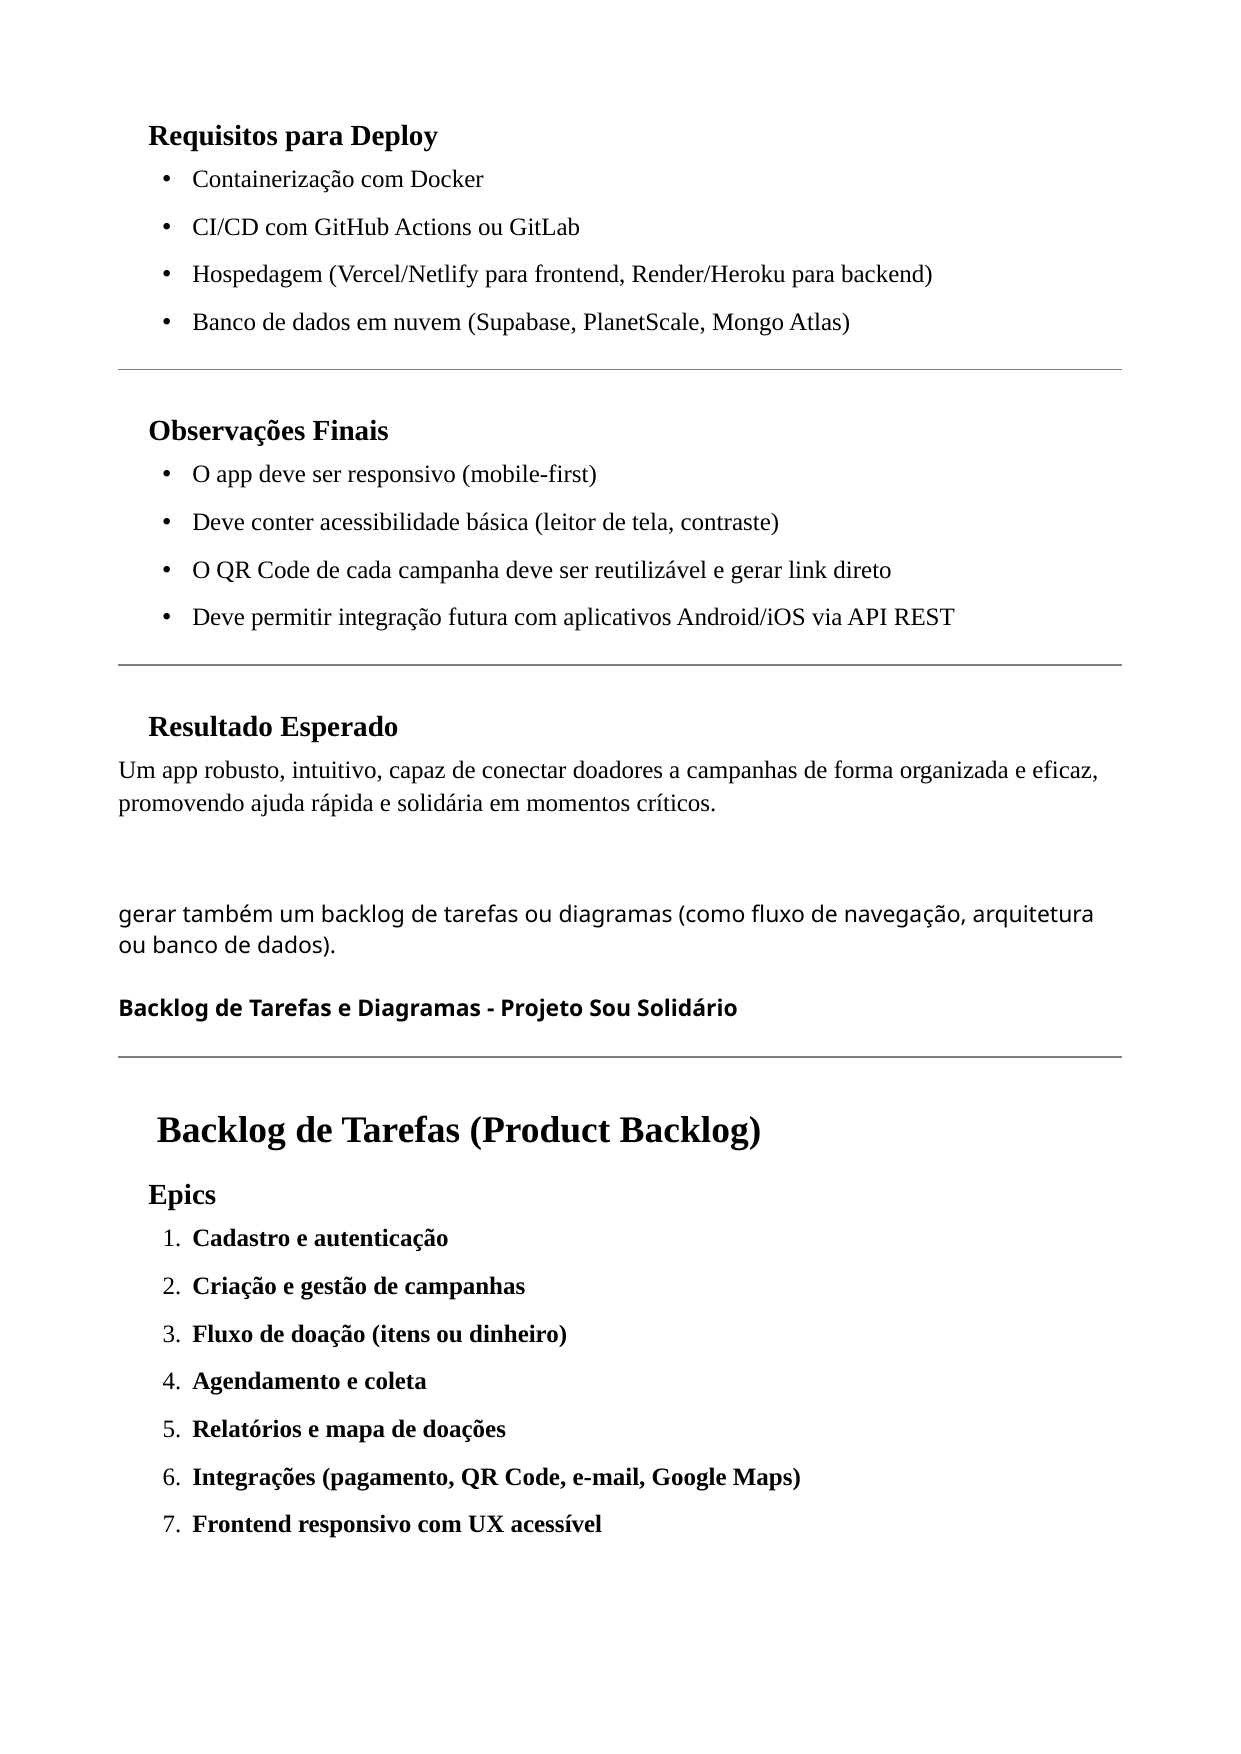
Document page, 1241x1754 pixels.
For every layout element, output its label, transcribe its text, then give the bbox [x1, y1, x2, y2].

list O QR Code de cada campanha deve ser reutilizável e gerar link direto [162, 555, 1122, 583]
list Criação e gestão de campanhas [162, 1271, 1122, 1300]
subtitle 🌐 Requisitos para Deploy [118, 118, 1122, 152]
list Deve permitir integração futura com aplicativos Android/iOS via API REST [162, 602, 1122, 631]
list Agendamento e coleta [162, 1366, 1122, 1395]
list Relatórios e mapa de doações [162, 1414, 1122, 1443]
text gerar também um backlog de tarefas ou diagramas (como fluxo de navegação, arquitetura ou banco de dados). [118, 898, 1122, 960]
list CI/CD com GitHub Actions ou GitLab [162, 212, 1122, 241]
subtitle 🌟 Resultado Esperado [118, 709, 1122, 742]
subtitle 📅 Backlog de Tarefas (Product Backlog) [118, 1107, 1122, 1150]
text Um app robusto, intuitivo, capaz de conectar doadores a campanhas de forma organizada e eficaz, promovendo ajuda rápida e solidária em momentos críticos. [118, 755, 1122, 817]
subtitle 🚀 Epics [118, 1177, 1122, 1211]
subtitle 📓 Observações Finais [118, 413, 1122, 447]
list Integrações (pagamento, QR Code, e-mail, Google Maps) [162, 1462, 1122, 1490]
list Frontend responsivo com UX acessível [162, 1509, 1122, 1538]
list O app deve ser responsivo (mobile-first) [162, 459, 1122, 488]
list Containerização com Docker [162, 164, 1122, 193]
list Deve conter acessibilidade básica (leitor de tela, contraste) [162, 507, 1122, 536]
list Fluxo de doação (itens ou dinheiro) [162, 1319, 1122, 1347]
list Banco de dados em nuvem (Supabase, PlanetScale, Mongo Atlas) [162, 307, 1122, 336]
list Cadastro e autenticação [162, 1223, 1122, 1252]
text Backlog de Tarefas e Diagramas - Projeto Sou Solidário [118, 992, 1122, 1023]
list Hospedagem (Vercel/Netlify para frontend, Render/Heroku para backend) [162, 259, 1122, 288]
